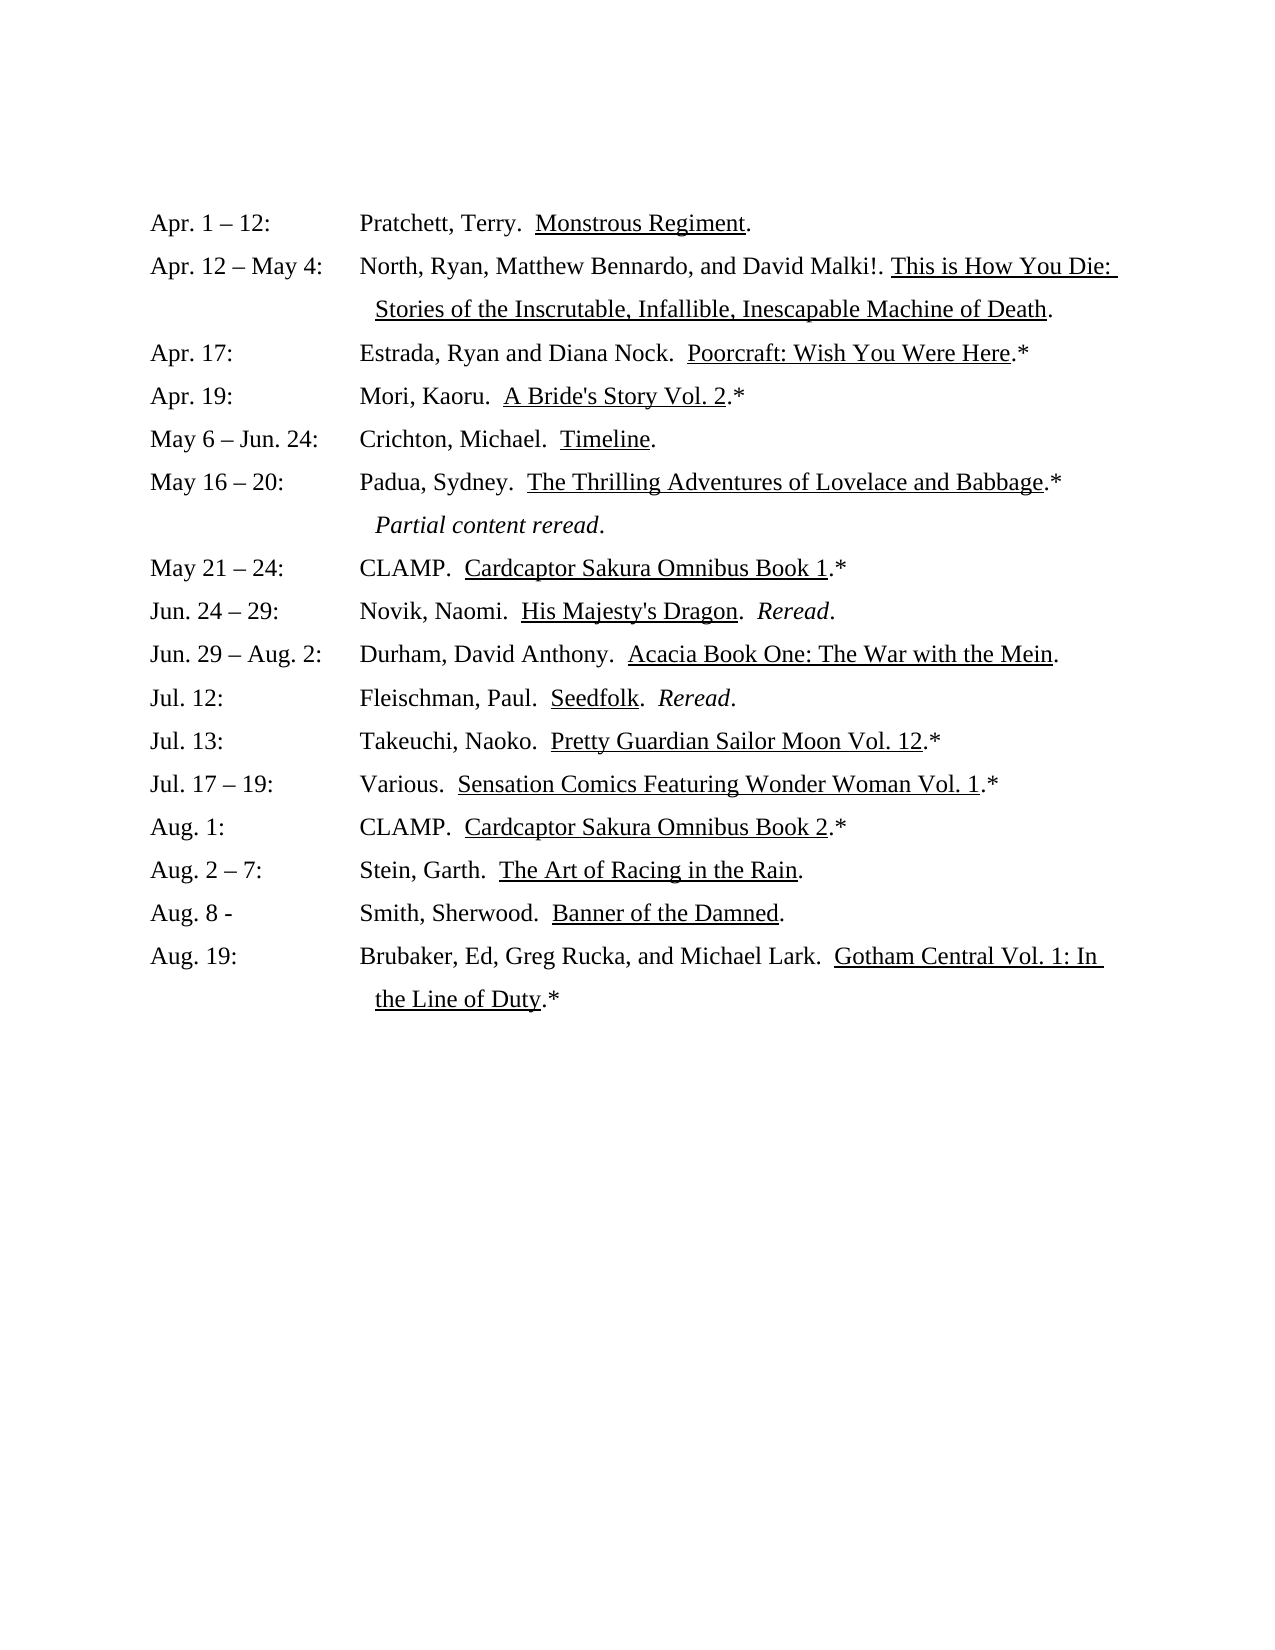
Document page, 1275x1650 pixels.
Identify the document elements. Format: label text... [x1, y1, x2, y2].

list Jul. 12: Fleischman, Paul. Seedfolk. Reread. [150, 683, 1125, 711]
list Jun. 24 – 29: Novik, Naomi. His Majesty's Dragon. Reread. [150, 596, 1125, 625]
list May 16 – 20: Padua, Sydney. The Thrilling Adventures of Lovelace and Babbage.* Partial content reread. [150, 467, 1125, 539]
list Aug. 19: Brubaker, Ed, Greg Rucka, and Michael Lark. Gotham Central Vol. 1: In the Line of Duty.* [150, 941, 1125, 1013]
list Aug. 1: CLAMP. Cardcaptor Sakura Omnibus Book 2.* [150, 812, 1125, 841]
list Jul. 17 – 19: Various. Sensation Comics Featuring Wonder Woman Vol. 1.* [150, 769, 1125, 798]
list Jul. 13: Takeuchi, Naoko. Pretty Guardian Sailor Moon Vol. 12.* [150, 726, 1125, 754]
list Jun. 29 – Aug. 2: Durham, David Anthony. Acacia Book One: The War with the Mein. [150, 639, 1125, 668]
list Apr. 1 – 12: Pratchett, Terry. Monstrous Regiment. [150, 208, 1125, 237]
list Aug. 2 – 7: Stein, Garth. The Art of Racing in the Rain. [150, 855, 1125, 884]
list Apr. 19: Mori, Kaoru. A Bride's Story Vol. 2.* [150, 381, 1125, 409]
list Apr. 12 – May 4: North, Ryan, Matthew Bennardo, and David Malki!. This is How You Die: Stories of the Inscrutable, Infallible, Inescapable Machine of Death. [150, 251, 1125, 323]
list May 21 – 24: CLAMP. Cardcaptor Sakura Omnibus Book 1.* [150, 553, 1125, 582]
list Aug. 8 - Smith, Sherwood. Banner of the Damned. [150, 898, 1125, 927]
list May 6 – Jun. 24: Crichton, Michael. Timeline. [150, 424, 1125, 453]
list Apr. 17: Estrada, Ryan and Diana Nock. Poorcraft: Wish You Were Here.* [150, 338, 1125, 366]
